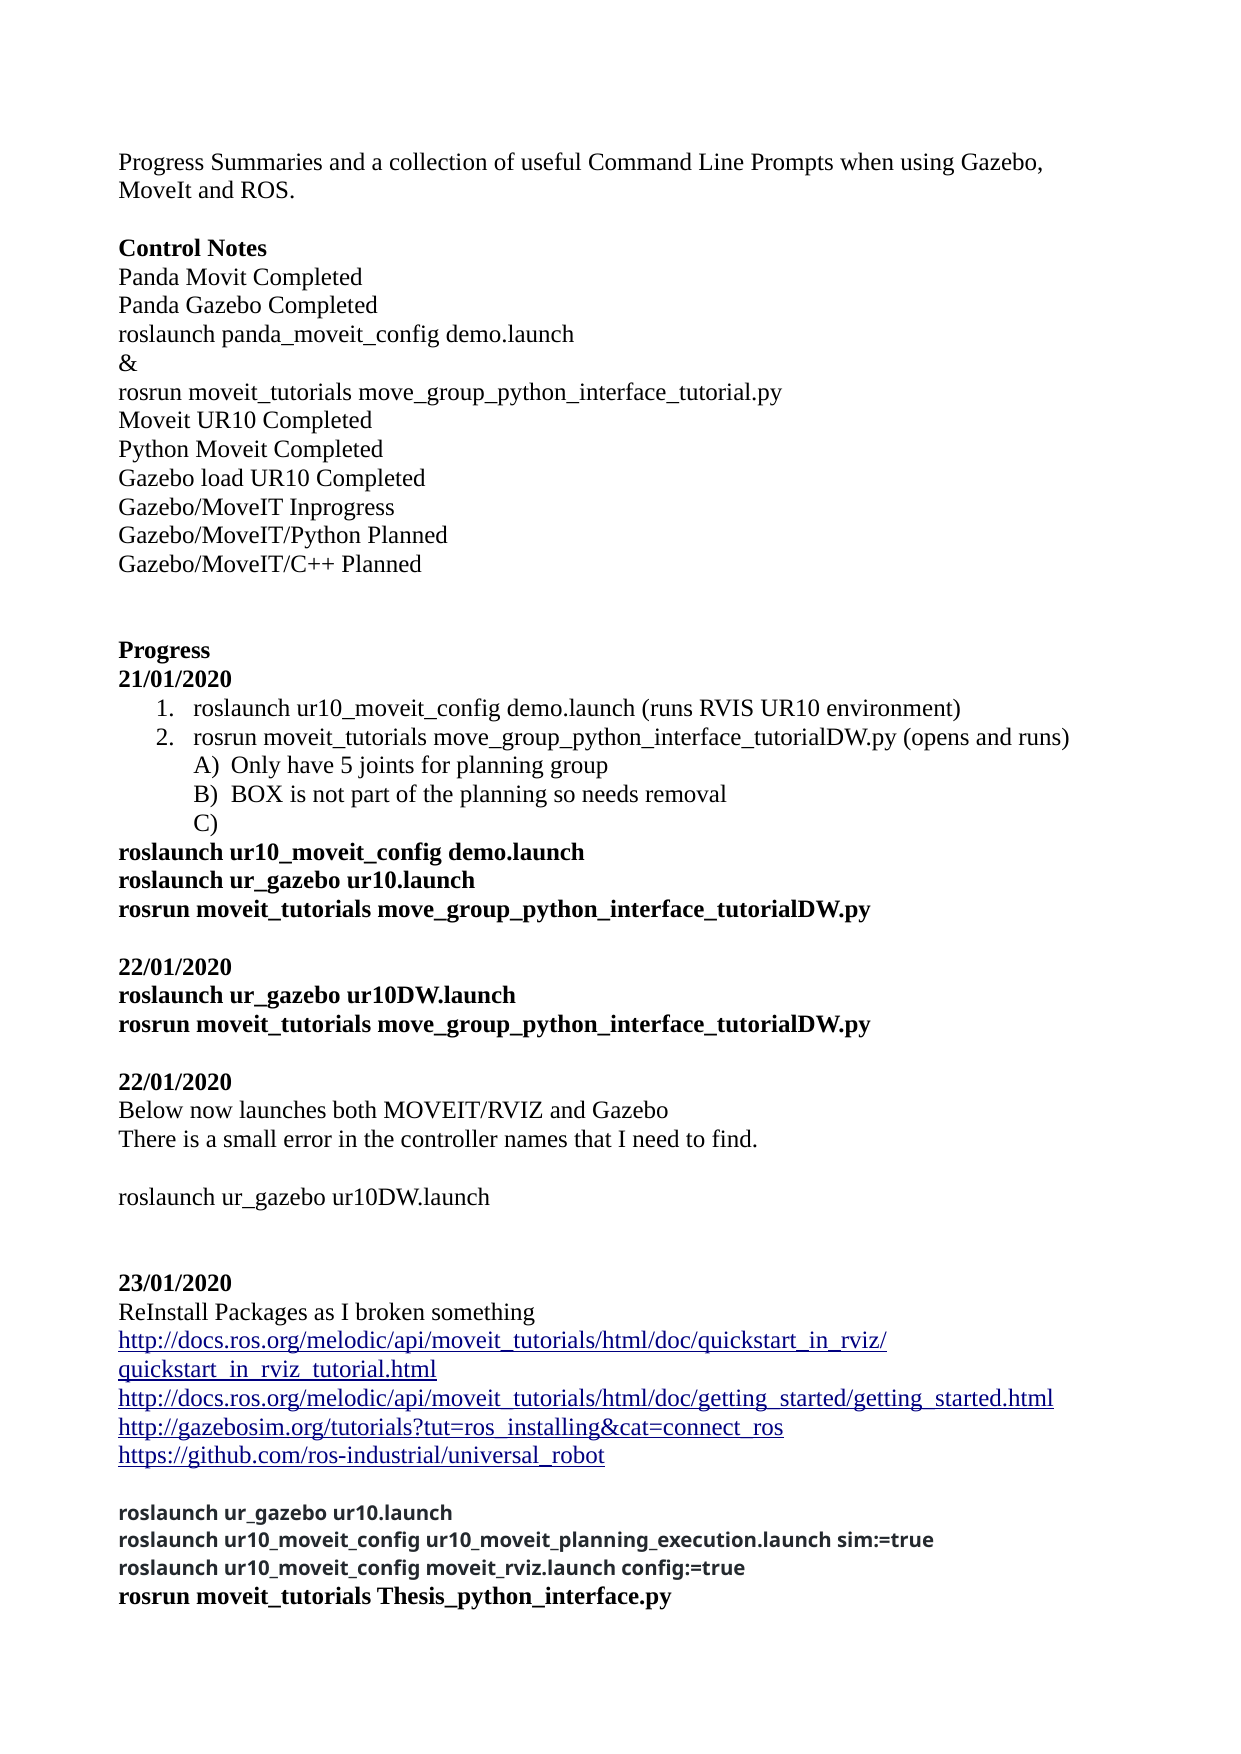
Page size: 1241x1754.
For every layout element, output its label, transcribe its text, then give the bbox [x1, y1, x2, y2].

text Gazebo/MoveIT/Python Planned [118, 521, 1122, 549]
text rosrun moveit_tutorials Thesis_python_interface.py [118, 1581, 1122, 1610]
text roslaunch ur10_moveit_config demo.launch [118, 837, 1122, 866]
text roslaunch ur10_moveit_config ur10_moveit_planning_execution.launch sim:=true [118, 1526, 1122, 1553]
text roslaunch ur_gazebo ur10DW.launch [118, 981, 1122, 1009]
text roslaunch ur_gazebo ur10.launch [118, 1498, 1122, 1526]
text http://docs.ros.org/melodic/api/moveit_tutorials/html/doc/getting_started/getting_started.html [118, 1383, 1122, 1412]
text 21/01/2020 [118, 664, 1122, 693]
text 22/01/2020 [118, 1067, 1122, 1096]
text Below now launches both MOVEIT/RVIZ and Gazebo [118, 1096, 1122, 1124]
text & [118, 348, 1122, 377]
text roslaunch ur_gazebo ur10DW.launch [118, 1182, 1122, 1211]
text ReInstall Packages as I broken something [118, 1297, 1122, 1326]
list roslaunch ur10_moveit_config demo.launch (runs RVIS UR10 environment) [156, 693, 1122, 722]
text Moveit UR10 Completed [118, 406, 1122, 434]
text rosrun moveit_tutorials move_group_python_interface_tutorialDW.py [118, 1009, 1122, 1038]
text 22/01/2020 [118, 952, 1122, 981]
text http://gazebosim.org/tutorials?tut=ros_installing&cat=connect_ros [118, 1412, 1122, 1441]
text Panda Movit Completed [118, 262, 1122, 291]
text Progress Summaries and a collection of useful Command Line Prompts when using Gazebo, MoveIt and ROS. [118, 147, 1122, 204]
text http://docs.ros.org/melodic/api/moveit_tutorials/html/doc/quickstart_in_rviz/quickstart_in_rviz_tutorial.html [118, 1326, 1122, 1383]
text Gazebo/MoveIT Inprogress [118, 492, 1122, 521]
list BOX is not part of the planning so needs removal [193, 779, 1122, 808]
text rosrun moveit_tutorials move_group_python_interface_tutorial.py [118, 377, 1122, 406]
text roslaunch ur_gazebo ur10.launch [118, 866, 1122, 894]
text Gazebo/MoveIT/C++ Planned [118, 549, 1122, 578]
text Gazebo load UR10 Completed [118, 463, 1122, 492]
text roslaunch panda_moveit_config demo.launch [118, 319, 1122, 348]
text Control Notes [118, 233, 1122, 262]
list Only have 5 joints for planning group [193, 751, 1122, 779]
text Python Moveit Completed [118, 434, 1122, 463]
text https://github.com/ros-industrial/universal_robot [118, 1441, 1122, 1469]
text roslaunch ur10_moveit_config moveit_rviz.launch config:=true [118, 1553, 1122, 1581]
list rosrun moveit_tutorials move_group_python_interface_tutorialDW.py (opens and runs) [156, 722, 1122, 751]
text rosrun moveit_tutorials move_group_python_interface_tutorialDW.py [118, 894, 1122, 923]
text 23/01/2020 [118, 1268, 1122, 1297]
text Panda Gazebo Completed [118, 291, 1122, 319]
text Progress [118, 636, 1122, 664]
text There is a small error in the controller names that I need to find. [118, 1124, 1122, 1153]
